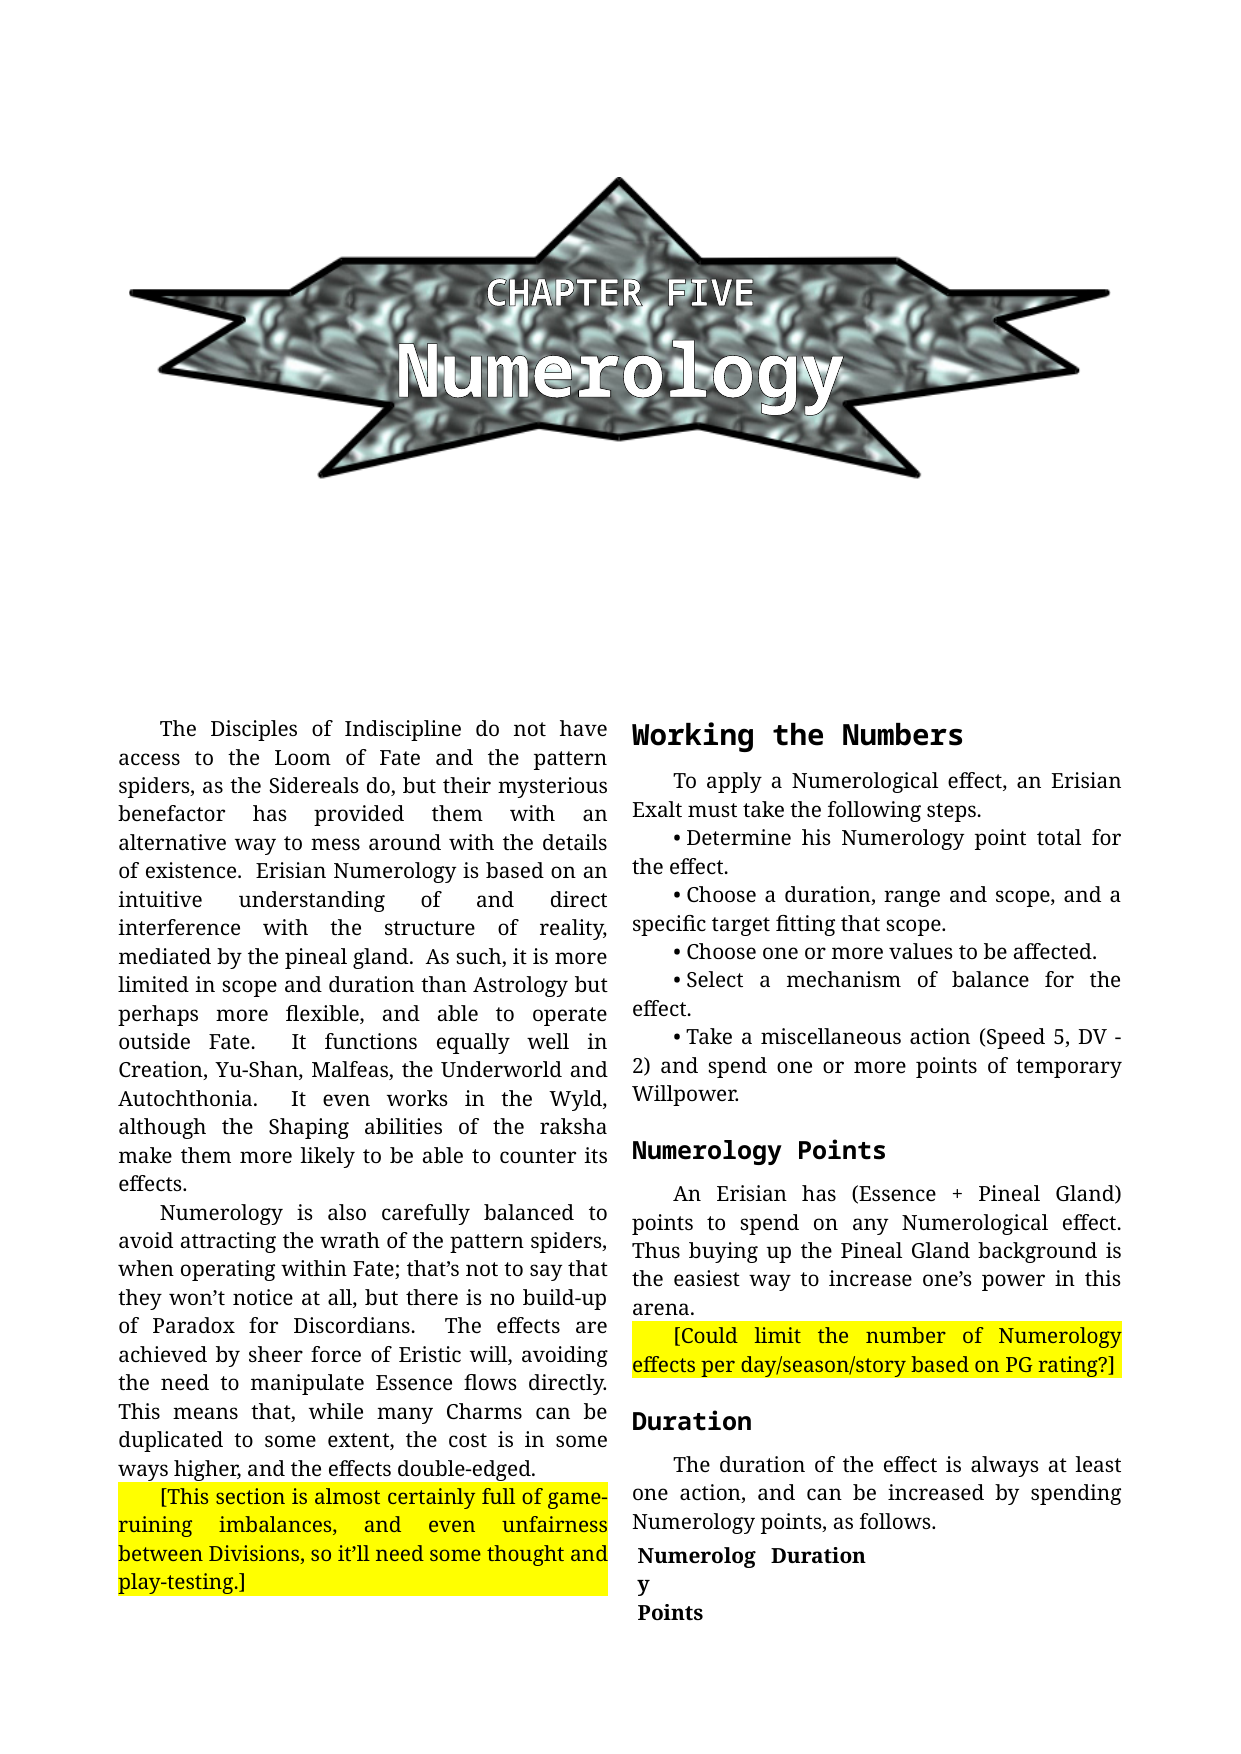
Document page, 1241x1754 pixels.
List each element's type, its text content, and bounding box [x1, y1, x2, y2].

text The duration of the effect is always at least one action, and can be increased by spending Numerology points, as follows. [632, 1450, 1122, 1535]
list Take a miscellaneous action (Speed 5, DV -2) and spend one or more points of temporary Willpower. [632, 1022, 1122, 1108]
text The Disciples of Indiscipline do not have access to the Loom of Fate and the pattern spiders, as the Sidereals do, but their mysterious benefactor has provided them with an alternative way to mess around with the details of existence. Erisian Numerology is based on an intuitive understanding of and direct interference with the structure of reality, mediated by the pineal gland. As such, it is more limited in scope and duration than Astrology but perhaps more flexible, and able to operate outside Fate. It functions equally well in Creation, Yu-Shan, Malfeas, the Underworld and Autochthonia. It even works in the Wyld, although the Shaping abilities of the raksha make them more likely to be able to counter its effects. [118, 714, 608, 1198]
table_header Numerology Points [632, 1535, 765, 1632]
text Numerology is also carefully balanced to avoid attracting the wrath of the pattern spiders, when operating within Fate; that’s not to say that they won’t notice at all, but there is no build-up of Paradox for Discordians. The effects are achieved by sheer force of Eristic will, avoiding the need to manipulate Essence flows directly. This means that, while many Charms can be duplicated to some extent, the cost is in some ways higher, and the effects double-edged. [118, 1198, 608, 1482]
text [Could limit the number of Numerology effects per day/season/story based on PG rating?] [632, 1321, 1122, 1378]
list Determine his Numerology point total for the effect. [632, 823, 1122, 880]
text To apply a Numerological effect, an Erisian Exalt must take the following steps. [632, 766, 1122, 823]
text An Erisian has (Essence + Pineal Gland) points to spend on any Numerological effect. Thus buying up the Pineal Gland background is the easiest way to increase one’s power in this arena. [632, 1179, 1122, 1321]
list Choose a duration, range and scope, and a specific target fitting that scope. [632, 880, 1122, 937]
title Numerology [118, 317, 129, 419]
subtitle Working the Numbers [632, 714, 1122, 754]
subtitle Duration [632, 1403, 1122, 1437]
title Chapter Five [118, 266, 129, 317]
list Choose one or more values to be affected. [632, 937, 1122, 966]
title Chapter Five [1111, 266, 1122, 317]
title Numerology [1111, 317, 1122, 419]
text [This section is almost certainly full of game-ruining imbalances, and even unfairness between Divisions, so it’ll need some thought and play-testing.] [118, 1482, 608, 1596]
list Select a mechanism of balance for the effect. [632, 966, 1122, 1022]
picture [129, 177, 1111, 480]
table_header Duration [765, 1535, 947, 1632]
subtitle Numerology Points [632, 1133, 1122, 1167]
